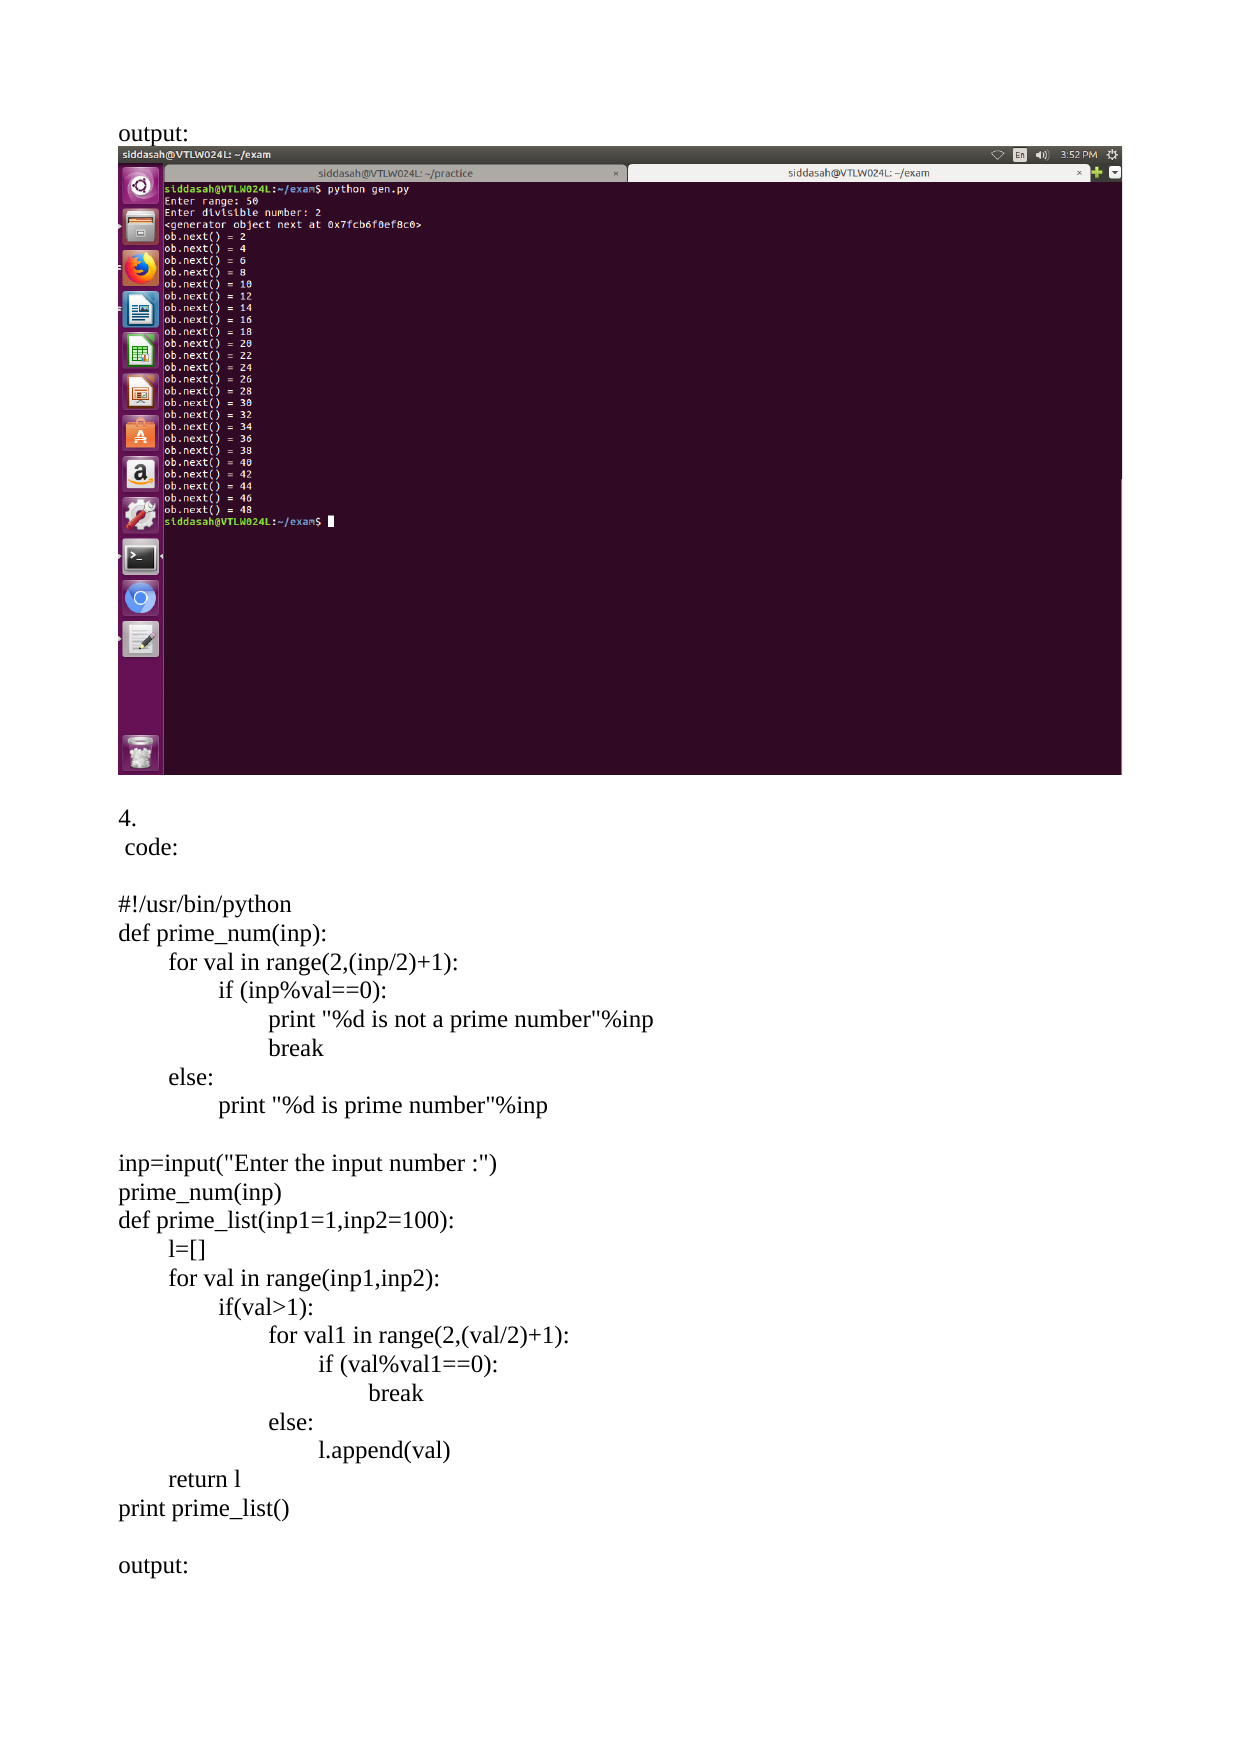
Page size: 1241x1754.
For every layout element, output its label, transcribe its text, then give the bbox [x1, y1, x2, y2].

text return l [118, 1464, 1122, 1493]
text prime_num(inp) [118, 1177, 1122, 1206]
picture [118, 146, 1123, 775]
text break [118, 1378, 1122, 1407]
text output: [118, 1551, 1122, 1579]
text print "%d is not a prime number"%inp [118, 1004, 1122, 1033]
text 4. [118, 803, 1122, 832]
text for val in range(inp1,inp2): [118, 1263, 1122, 1292]
text else: [118, 1062, 1122, 1091]
text output: [118, 118, 1122, 146]
text #!/usr/bin/python [118, 889, 1122, 918]
text print prime_list() [118, 1493, 1122, 1522]
text inp=input("Enter the input number :") [118, 1148, 1122, 1177]
text else: [118, 1407, 1122, 1436]
text code: [118, 832, 1122, 861]
text print "%d is prime number"%inp [118, 1091, 1122, 1119]
text if (inp%val==0): [118, 976, 1122, 1004]
text l=[] [118, 1234, 1122, 1263]
text def prime_num(inp): [118, 918, 1122, 947]
text for val in range(2,(inp/2)+1): [118, 947, 1122, 976]
text if (val%val1==0): [118, 1349, 1122, 1378]
text def prime_list(inp1=1,inp2=100): [118, 1206, 1122, 1234]
text for val1 in range(2,(val/2)+1): [118, 1321, 1122, 1349]
text if(val>1): [118, 1292, 1122, 1321]
text l.append(val) [118, 1436, 1122, 1464]
text break [118, 1033, 1122, 1062]
